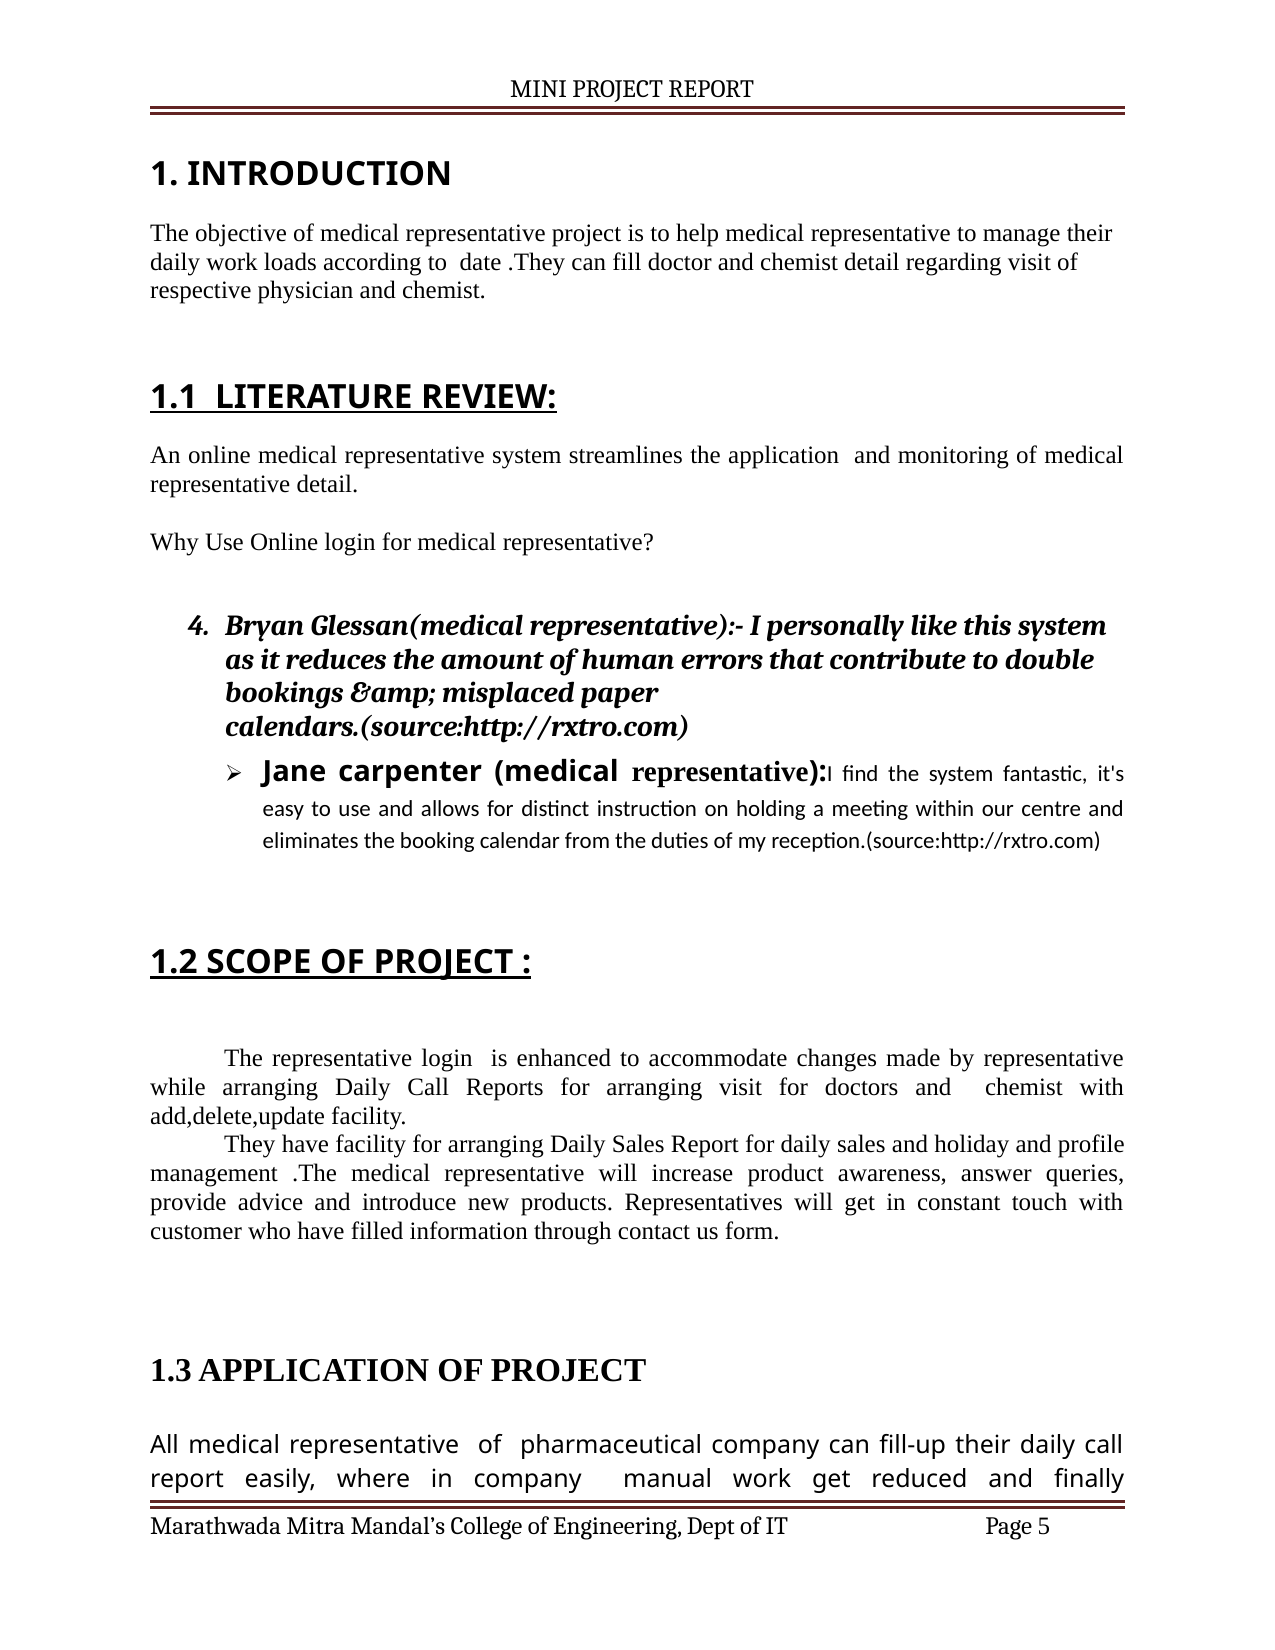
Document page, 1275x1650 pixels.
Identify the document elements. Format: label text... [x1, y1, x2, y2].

list Jane carpenter (medical representative):I find the system fantastic, it's easy to use and allows for distinct instruction on holding a meeting within our centre and eliminates the booking calendar from the duties of my reception.(source:http://rxtro.com) [225, 750, 1125, 854]
text 1.2 SCOPE OF PROJECT : [150, 938, 1125, 984]
list 1. INTRODUCTION [150, 150, 1125, 195]
text 1.1 LITERATURE REVIEW: [150, 372, 1125, 418]
text The representative login is enhanced to accommodate changes made by representative while arranging Daily Call Reports for arranging visit for doctors and chemist with add,delete,update facility. [150, 1043, 1125, 1129]
list All medical representative of pharmaceutical company can fill-up their daily call report easily, where in company manual work get reduced and finally [150, 1427, 1125, 1495]
subtitle Bryan Glessan(medical representative):- I personally like this system as it reduces the amount of human errors that contribute to double bookings &amp; misplaced paper calendars.(source:http://rxtro.com) [187, 609, 1125, 743]
text The objective of medical representative project is to help medical representative to manage their daily work loads according to date .They can fill doctor and chemist detail regarding visit of respective physician and chemist. [150, 218, 1125, 304]
text Why Use Online login for medical representative? [150, 527, 1125, 556]
text 1.3 APPLICATION OF PROJECT [150, 1350, 1125, 1388]
text They have facility for arranging Daily Sales Report for daily sales and holiday and profile management .The medical representative will increase product awareness, answer queries, provide advice and introduce new products. Representatives will get in constant touch with customer who have filled information through contact us form. [150, 1129, 1125, 1244]
text An online medical representative system streamlines the application and monitoring of medical representative detail. [150, 441, 1125, 498]
